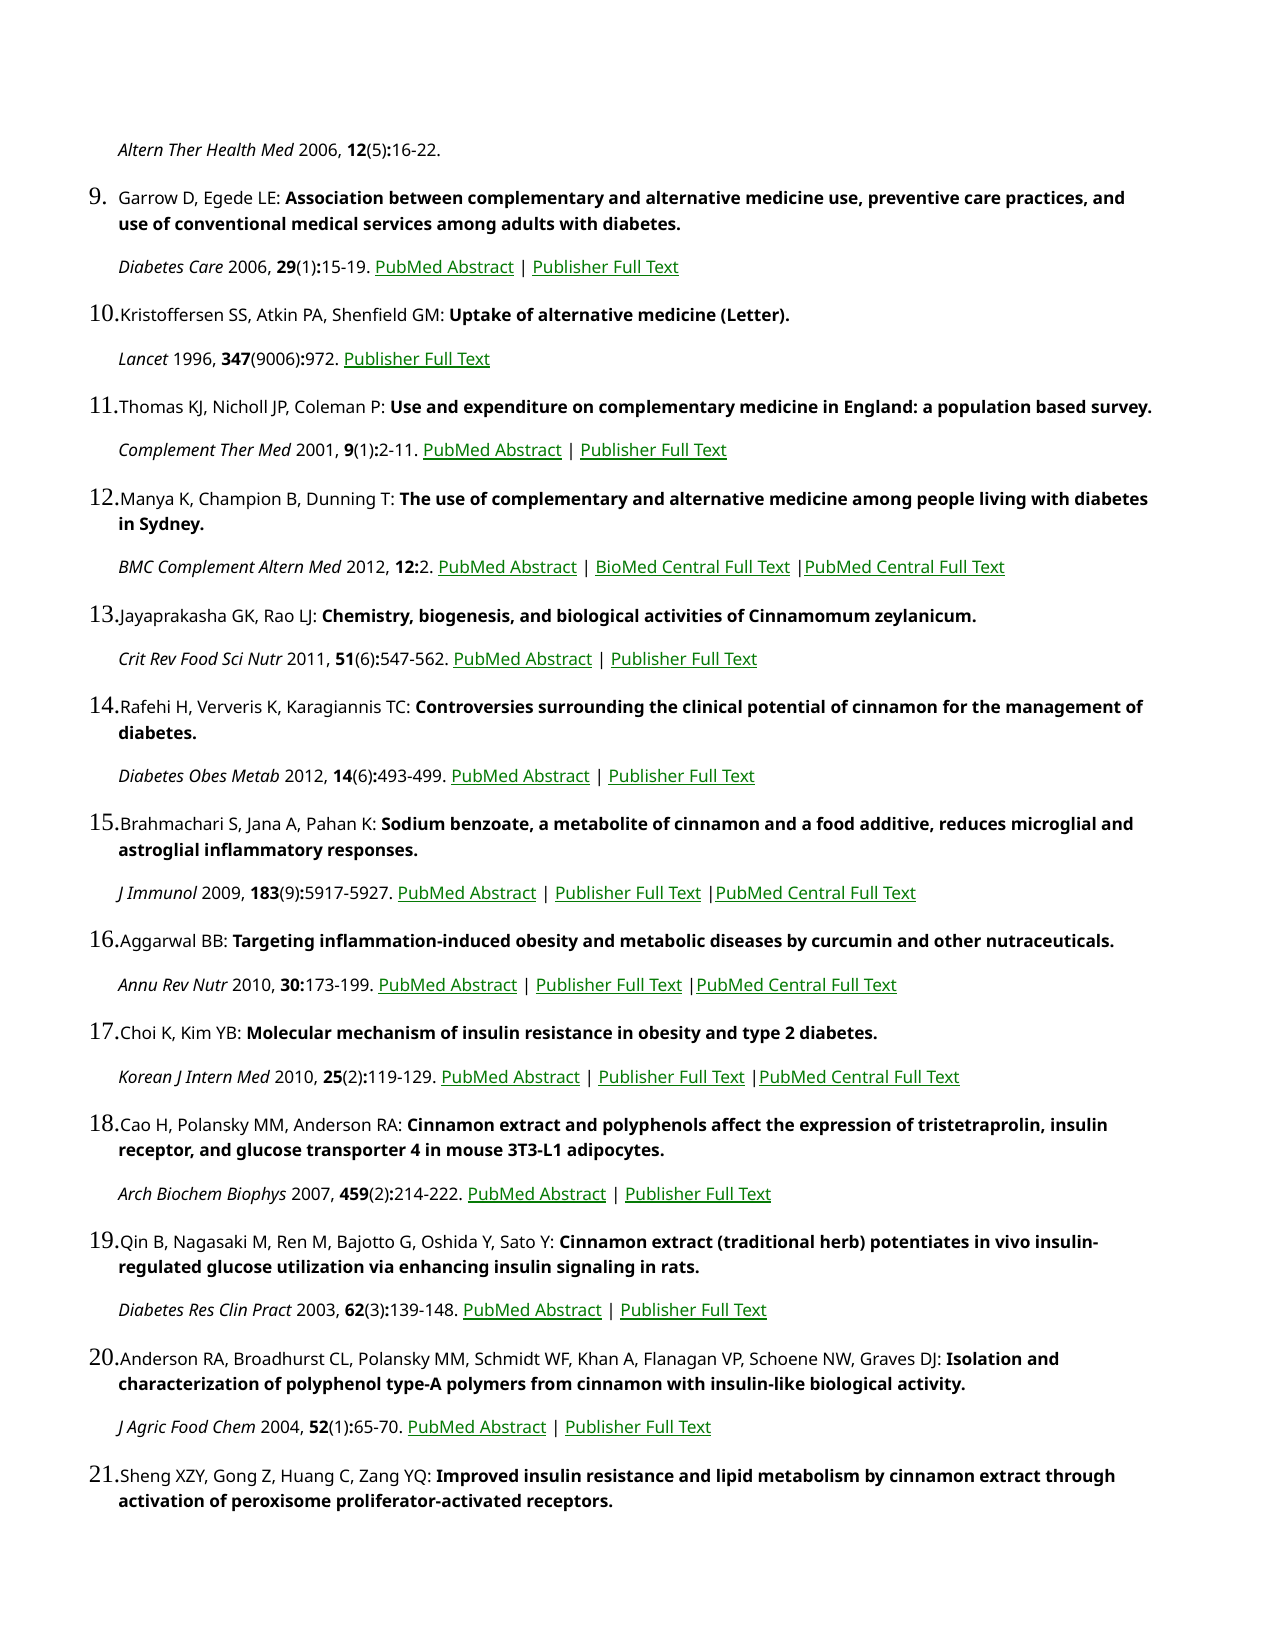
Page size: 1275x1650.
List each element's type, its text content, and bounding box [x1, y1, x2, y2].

list Kristoffersen SS, Atkin PA, Shenfield GM: Uptake of alternative medicine (Letter). [118, 298, 1157, 327]
list Brahmachari S, Jana A, Pahan K: Sodium benzoate, a metabolite of cinnamon and a food additive, reduces microglial and astroglial inflammatory responses. [118, 807, 1157, 861]
list Rafehi H, Ververis K, Karagiannis TC: Controversies surrounding the clinical potential of cinnamon for the management of diabetes. [118, 691, 1157, 744]
list Choi K, Kim YB: Molecular mechanism of insulin resistance in obesity and type 2 diabetes. [118, 1016, 1157, 1045]
list Anderson RA, Broadhurst CL, Polansky MM, Schmidt WF, Khan A, Flanagan VP, Schoene NW, Graves DJ: Isolation and characterization of polyphenol type-A polymers from cinnamon with insulin-like biological activity. [118, 1342, 1157, 1396]
list Annu Rev Nutr 2010, 30:173-199. PubMed Abstract | Publisher Full Text |PubMed Central Full Text [118, 953, 1157, 1016]
list Jayaprakasha GK, Rao LJ: Chemistry, biogenesis, and biological activities of Cinnamomum zeylanicum. [118, 599, 1157, 627]
list Diabetes Care 2006, 29(1):15-19. PubMed Abstract | Publisher Full Text [118, 235, 1157, 298]
list Sheng XZY, Gong Z, Huang C, Zang YQ: Improved insulin resistance and lipid metabolism by cinnamon extract through activation of peroxisome proliferator-activated receptors. [118, 1459, 1157, 1512]
list Garrow D, Egede LE: Association between complementary and alternative medicine use, preventive care practices, and use of conventional medical services among adults with diabetes. [118, 181, 1157, 235]
list Lancet 1996, 347(9006):972. Publisher Full Text [118, 327, 1157, 390]
list Cao H, Polansky MM, Anderson RA: Cinnamon extract and polyphenols affect the expression of tristetraprolin, insulin receptor, and glucose transporter 4 in mouse 3T3-L1 adipocytes. [118, 1108, 1157, 1162]
list J Agric Food Chem 2004, 52(1):65-70. PubMed Abstract | Publisher Full Text [118, 1396, 1157, 1459]
list Crit Rev Food Sci Nutr 2011, 51(6):547-562. PubMed Abstract | Publisher Full Text [118, 627, 1157, 691]
list Thomas KJ, Nicholl JP, Coleman P: Use and expenditure on complementary medicine in England: a population based survey. [118, 390, 1157, 419]
list Korean J Intern Med 2010, 25(2):119-129. PubMed Abstract | Publisher Full Text |PubMed Central Full Text [118, 1045, 1157, 1108]
list Diabetes Res Clin Pract 2003, 62(3):139-148. PubMed Abstract | Publisher Full Text [118, 1279, 1157, 1342]
list BMC Complement Altern Med 2012, 12:2. PubMed Abstract | BioMed Central Full Text |PubMed Central Full Text [118, 536, 1157, 599]
list Aggarwal BB: Targeting inflammation-induced obesity and metabolic diseases by curcumin and other nutraceuticals. [118, 924, 1157, 953]
list Diabetes Obes Metab 2012, 14(6):493-499. PubMed Abstract | Publisher Full Text [118, 744, 1157, 807]
list Qin B, Nagasaki M, Ren M, Bajotto G, Oshida Y, Sato Y: Cinnamon extract (traditional herb) potentiates in vivo insulin-regulated glucose utilization via enhancing insulin signaling in rats. [118, 1225, 1157, 1279]
list Altern Ther Health Med 2006, 12(5):16-22. [118, 118, 1157, 181]
list J Immunol 2009, 183(9):5917-5927. PubMed Abstract | Publisher Full Text |PubMed Central Full Text [118, 861, 1157, 924]
list Manya K, Champion B, Dunning T: The use of complementary and alternative medicine among people living with diabetes in Sydney. [118, 482, 1157, 536]
list Complement Ther Med 2001, 9(1):2-11. PubMed Abstract | Publisher Full Text [118, 419, 1157, 482]
list Arch Biochem Biophys 2007, 459(2):214-222. PubMed Abstract | Publisher Full Text [118, 1162, 1157, 1225]
